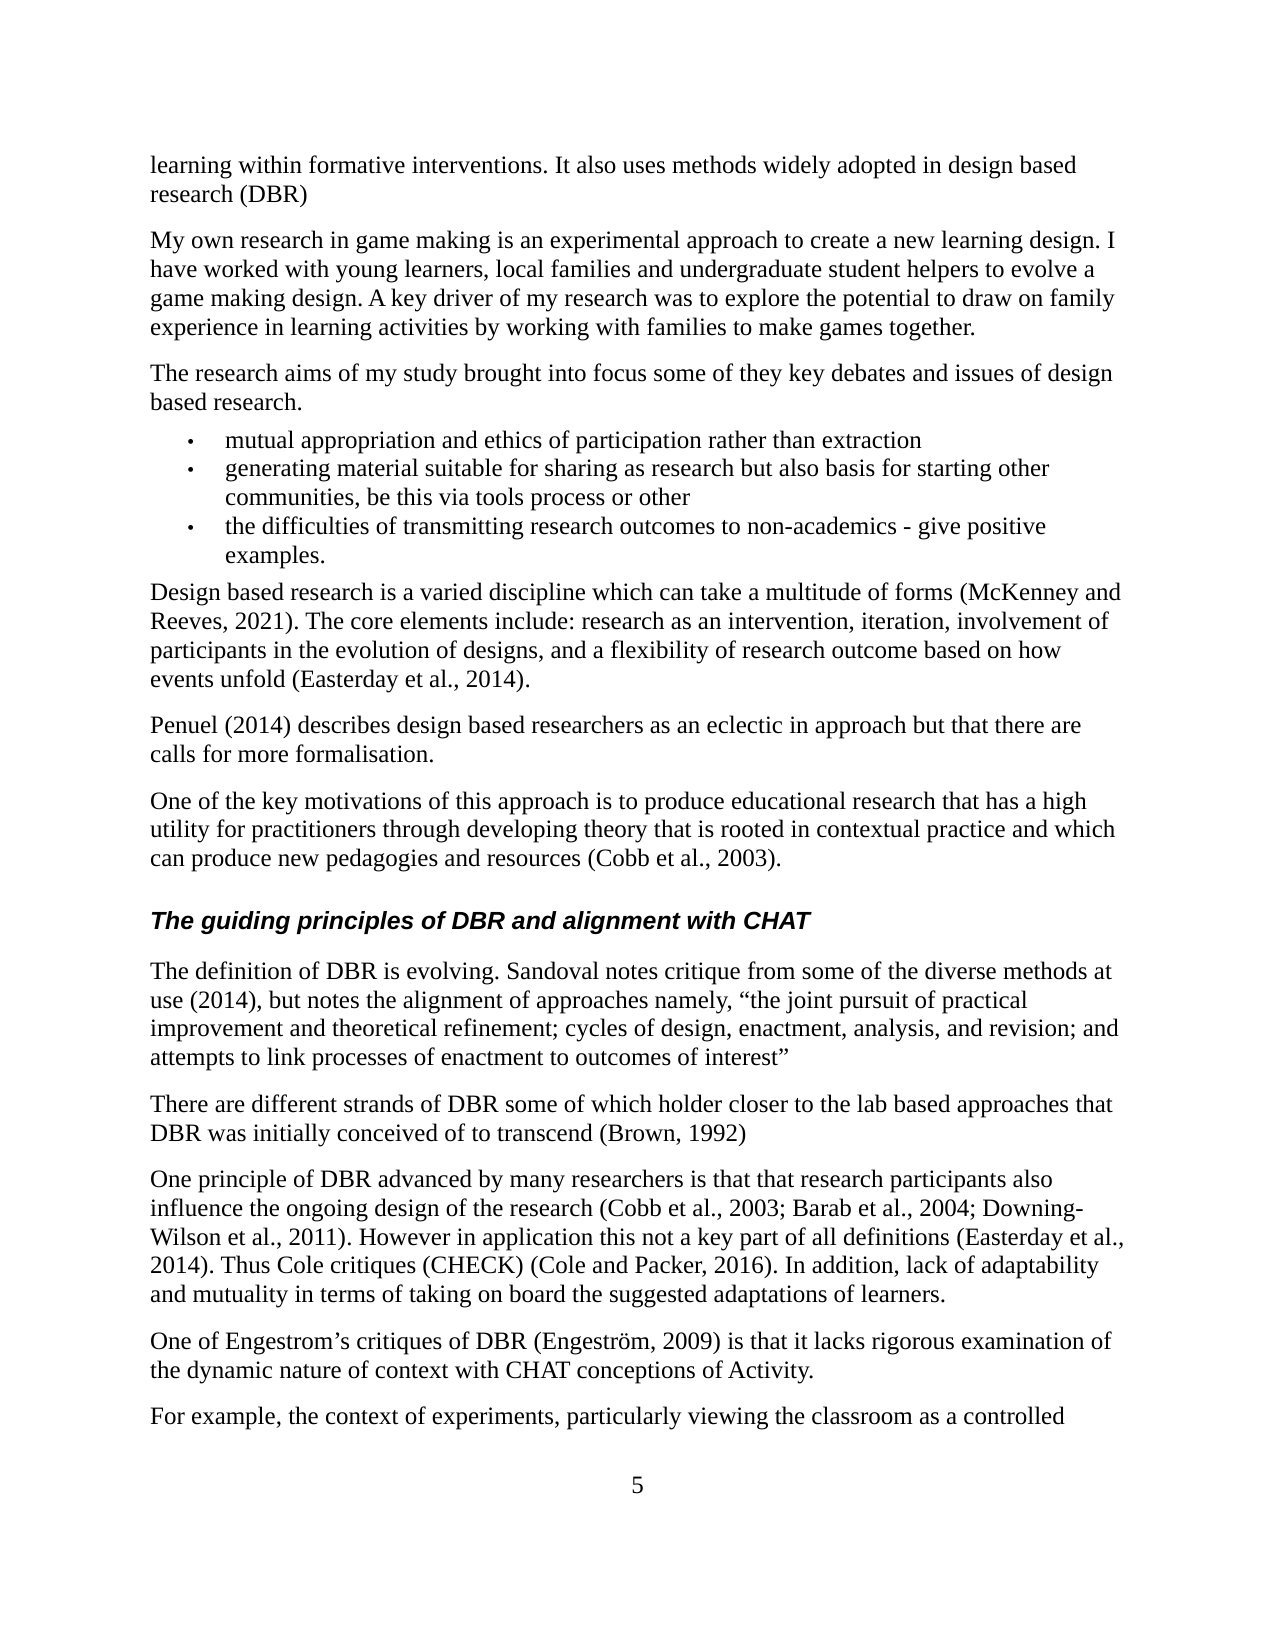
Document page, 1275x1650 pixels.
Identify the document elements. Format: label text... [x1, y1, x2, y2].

list the difficulties of transmitting research outcomes to non-academics - give positive examples. [187, 511, 1125, 568]
text The definition of DBR is evolving. Sandoval notes critique from some of the diverse methods at use (2014), but notes the alignment of approaches namely, “the joint pursuit of practical improvement and theoretical refinement; cycles of design, enactment, analysis, and revision; and attempts to link processes of enactment to outcomes of interest” [150, 956, 1125, 1071]
text For example, the context of experiments, particularly viewing the classroom as a controlled [150, 1401, 1125, 1430]
text There are different strands of DBR some of which holder closer to the lab based approaches that DBR was initially conceived of to transcend (Brown, 1992) [150, 1089, 1125, 1146]
subtitle The guiding principles of DBR and alignment with CHAT [150, 906, 1125, 934]
text One of the key motivations of this approach is to produce educational research that has a high utility for practitioners through developing theory that is rooted in contextual practice and which can produce new pedagogies and resources (Cobb et al., 2003). [150, 786, 1125, 872]
text My own research in game making is an experimental approach to create a new learning design. I have worked with young learners, local families and undergraduate student helpers to evolve a game making design. A key driver of my research was to explore the potential to draw on family experience in learning activities by working with families to make games together. [150, 225, 1125, 340]
list generating material suitable for sharing as research but also basis for starting other communities, be this via tools process or other [187, 453, 1125, 511]
text Penuel (2014) describes design based researchers as an eclectic in approach but that there are calls for more formalisation. [150, 710, 1125, 768]
text Design based research is a varied discipline which can take a multitude of forms (McKenney and Reeves, 2021). The core elements include: research as an intervention, iteration, involvement of participants in the evolution of designs, and a flexibility of research outcome based on how events unfold (Easterday et al., 2014). [150, 577, 1125, 692]
text learning within formative interventions. It also uses methods widely adopted in design based research (DBR) [150, 150, 1125, 207]
list mutual appropriation and ethics of participation rather than extraction [187, 425, 1125, 453]
text One of Engestrom’s critiques of DBR (Engeström, 2009) is that it lacks rigorous examination of the dynamic nature of context with CHAT conceptions of Activity. [150, 1326, 1125, 1383]
text The research aims of my study brought into focus some of they key debates and issues of design based research. [150, 358, 1125, 416]
text One principle of DBR advanced by many researchers is that that research participants also influence the ongoing design of the research (Cobb et al., 2003; Barab et al., 2004; Downing-Wilson et al., 2011). However in application this not a key part of all definitions (Easterday et al., 2014). Thus Cole critiques (CHECK) (Cole and Packer, 2016). In addition, lack of adaptability and mutuality in terms of taking on board the suggested adaptations of learners. [150, 1164, 1125, 1308]
